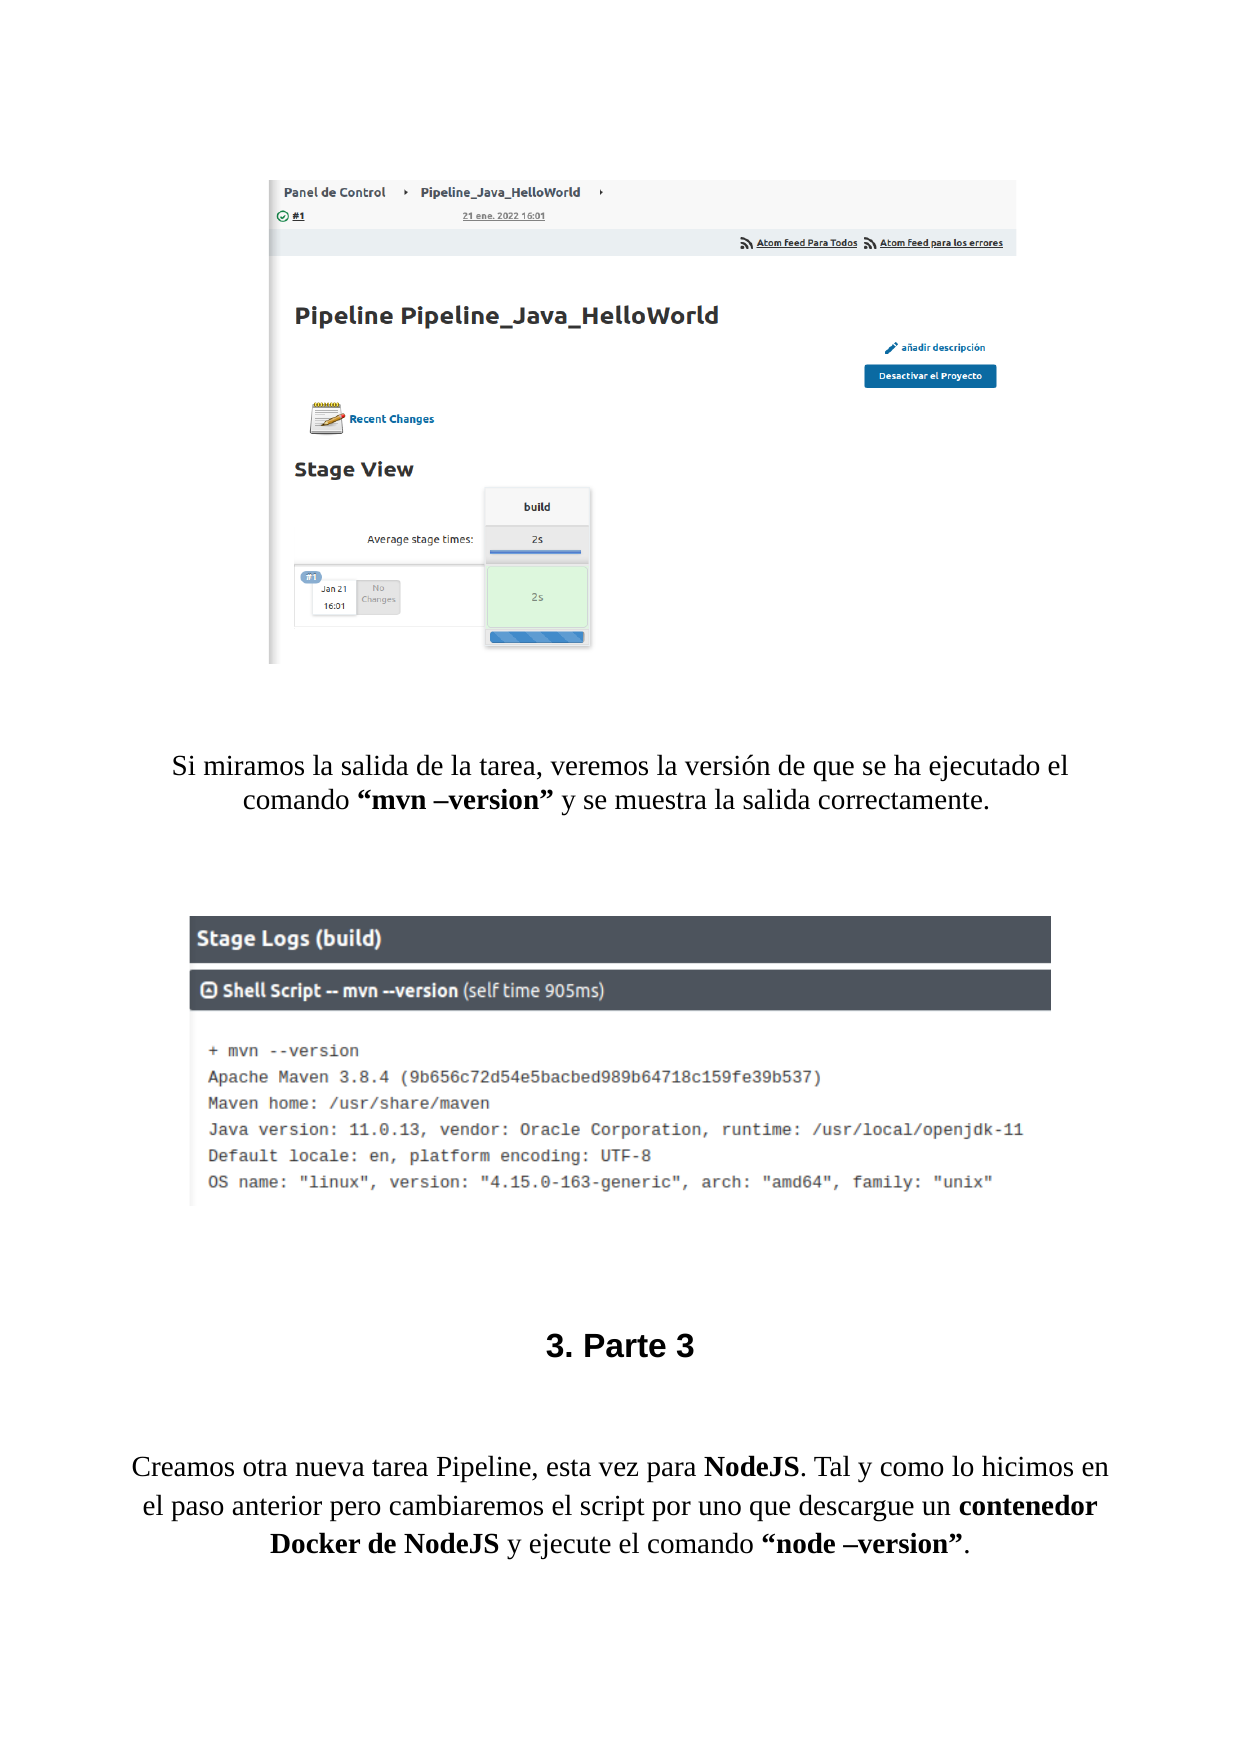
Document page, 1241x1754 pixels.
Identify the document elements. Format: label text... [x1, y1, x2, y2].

subtitle 3. Parte 3 [118, 1326, 1122, 1364]
text Creamos otra nueva tarea Pipeline, esta vez para NodeJS. Tal y como lo hicimos en el paso anterior pero cambiaremos el script por uno que descargue un contenedor Docker de NodeJS y ejecute el comando “node –version”. [118, 1449, 1122, 1560]
picture [268, 180, 1017, 664]
text Si miramos la salida de la tarea, veremos la versión de que se ha ejecutado el comando “mvn –version” y se muestra la salida correctamente. [118, 748, 1122, 816]
picture [189, 916, 1051, 1206]
